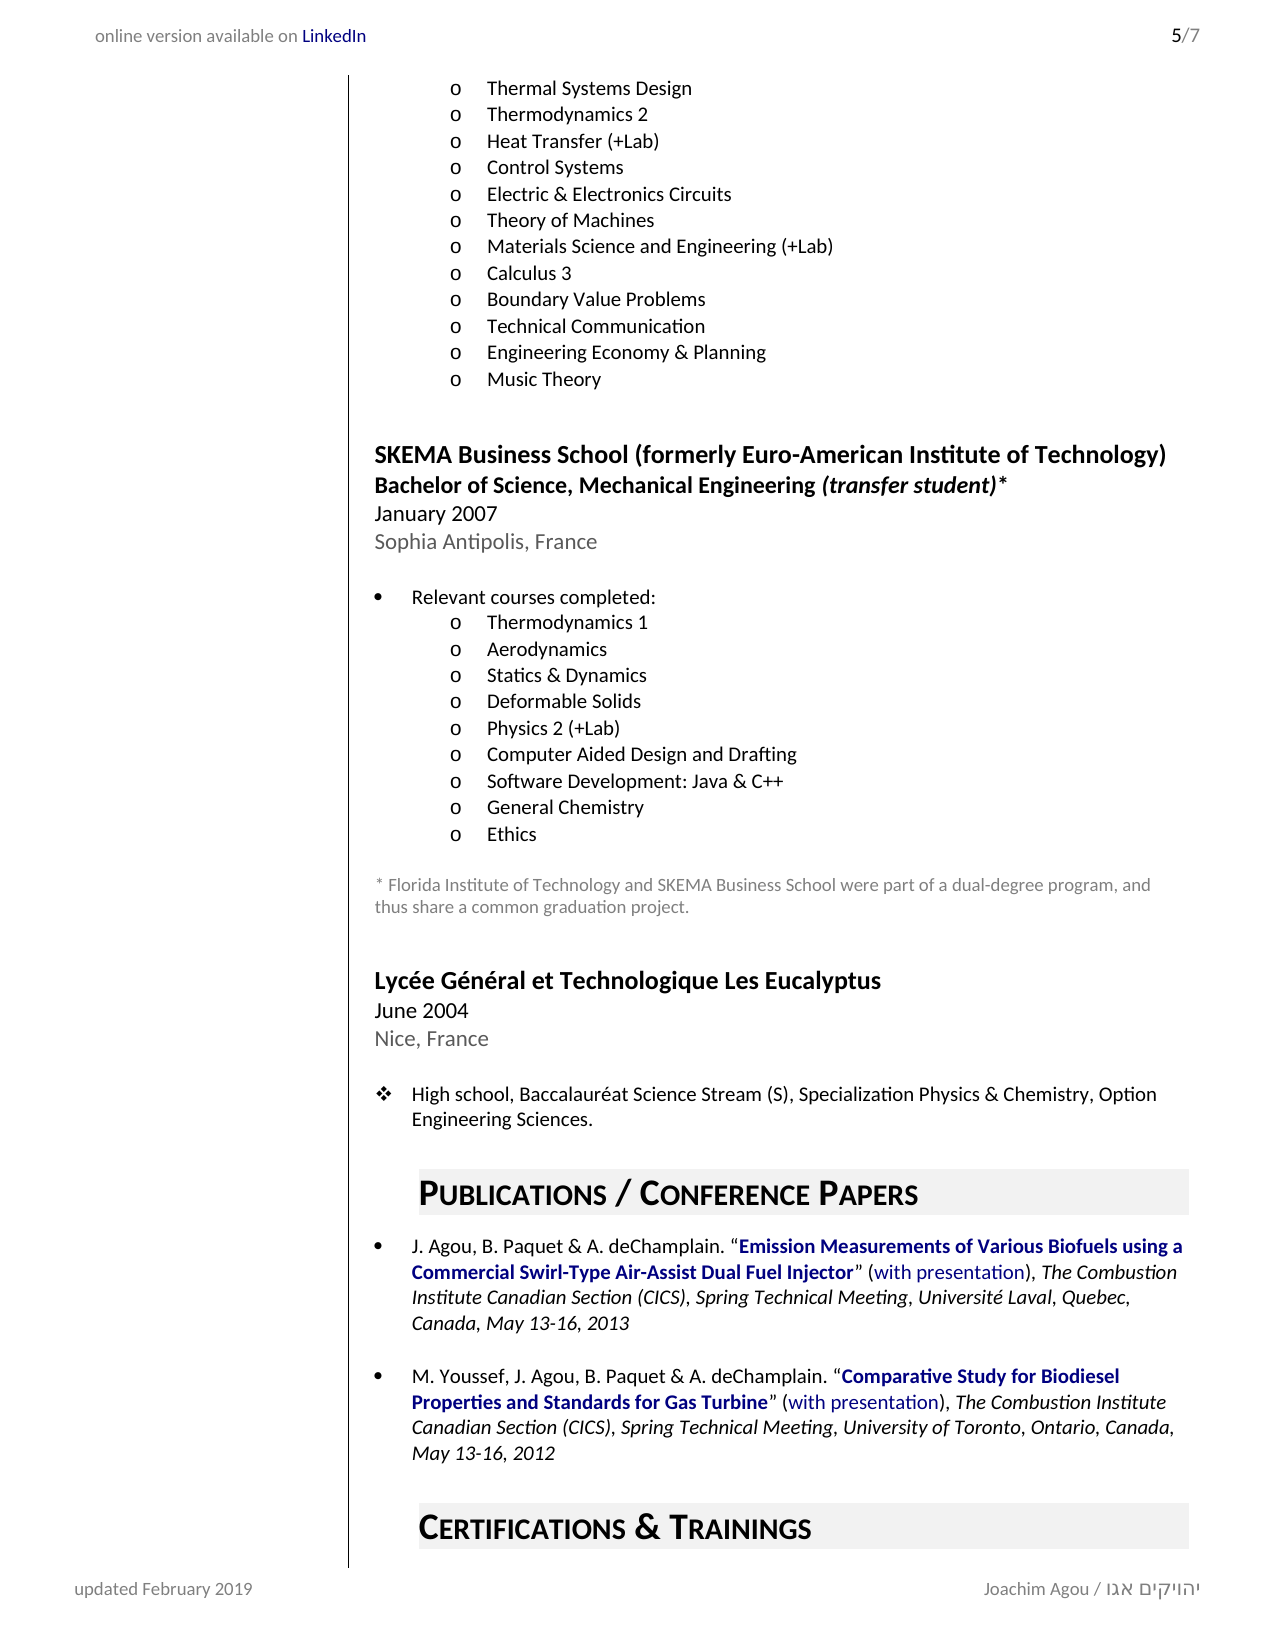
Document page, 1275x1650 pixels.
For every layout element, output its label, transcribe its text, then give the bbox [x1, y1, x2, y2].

table_header JOACHIM AGOU Mechanical Aerospace Engineer | Systems Integration Project Engineering | Project Management Experienced mechanical aerospace engineer with a combined 10+ years of dedication and proven ability in project engineering, prototype design/development, systems integration, quality assurance, and manufacturing methodologies. Throughout my various positions and projects in Aerospace and Energy industry, I always had pleasure forming trust-based relationships, solving complex customer problems, and leading teams to achieve challenging goals. My guiding principles are simple: work hard, lead by example and deliver a positive impact on every professional and personal engagement. Experience MDS Aero Support Corporation Gas Turbine Applications Engineer (Systems Integrator) December 2013 — Present Ottawa (ON), Canada Develop and deploy engine test facilities and test systems for aviation and industrial Gas Turbines with emphasis on Instrumentation and Software integration. A few projects I worked on: Maintenance, Repair, and Overhaul (MRO) facilities: Air France Industries KLM Engineering & Maintenance (France) – CFM56, GE90, GP7200, GEnx GKN Aerospace (Sweden) – Volvo RM12 (Gripen fighter jet) Vector Aerospace (Canada) – P&WC JT15D (multiple variants) Lockheed Martin Commercial Engine Solutions (Canada) – CFM56 (multiple variants) Safran Aircraft Engine Services Morocco (Morocco) – CFM56 (multiple variants) Research and Development (R&D) facilities: Rolls-Royce/ NASA Stennis Space Center (USA) – Outdoor Jet Engine Test Facility (development and certification testing) Safran Aircraft Engines (formerly Snecma) (France) – CFM LEAP (certification testing), CFM56 (endurance testing) MAN Energy Solutions (Germany) – Industrial Gas Turbine MGT6000-2S, MG8000-1S MDS AeroTest/ GLACIER Test Facility (Canada) – Emissions system support AVIC Commercial Aircraft Engines (ACAE) / Aeroengine Corporation of China (AECC) (China) – Fan, Booster, HPC, and Turbine (development testing) Define the relevant engine and facility parameters to be measured and calculated by the Data Acquisition System (DAS) for engine turbine testing. Configure Data Acquisition System (DAS), prepare post-analysis report templates, create real-time display pages, and automate test sequences to meet customer needs. Design the customer's operations consoles and the integration of HMI to control and monitor the DAS and facility equipment. Support customer's operations of engine testing during and beyond the commissioning phase (Field Service Representative) for extended periods (6+ months). Prepare and review technical documents: Engineering Specifications (ES), Design Briefs (DB), drawings (GA), Purchase Requests (PR), and Engineering Coordination Memos (ECM) for data acquisition software components, control/test systems, console design, and customer support. Write and run in-house and on-site Acceptance Test Procedures (ATP) to validate deliverables comply with contract technical and commercial requirements. Participate in on-site installation and commissioning of the Data Acquisition System (DAS), including performing on-site Acceptance Test Procedures (ATP) with clients. Use knowledge gained in the test cell environment to guide other engineering departments in the interpretation of customer requirements, and the design solutions required to meet those needs. Provide on-site and remote customer training in collaboration with Customer Service. Siemens Canada (formerly Rolls-Royce Canada), Research and Technology Combustion & Pollutant Emissions Engineer - Aerothermal (intern) January 2013 — August 2013 Montreal (QC), Canada Operated pollutants measurements with gas analyzers - FTIR/FID/O2 CEMS (Continuous Emission Monitoring Systems) - on Gas Turbine testbeds. Improved emissions data processing and analysis of non-conventional pollutants emissions. Evaluated the combustion performance of liquid (biodiesel blends) and gaseous (syngas blends) biofuels in terms of smoke & emissions and lean blow out. Characterized promising liquid and gaseous novel biofuels for use in industrial Gas Turbines to reduce greenhouse gases and potentially operation costs. Developed a robust numerical model for biofuels injection and combustion prediction (CFD). Compared biofuels with baseline fuels to examine the benefits while maintaining an acceptable overall combustion performance. Combustion Research Laboratory at Laval University Research & Teaching Assistant with Dr. Alain De Champlain January 2011 — December 2012 Quebec City (QC), Canada Developed biofuels (liquid & gaseous) applications for Gas Turbine and aircraft propulsion. Operated combustion gas emissions monitoring of swirl combustor via FTIR (Fourier Transformation Infrared) – spectroscopy technology. Executed experimental tests of spray using PIV (Particle Image Velocimetry). Computed fluid dynamics prediction (CFD) of biodiesel spray including swirler configurations with emphasis on penetration depth, droplet size, velocity and spreading. Designed and assembled experimental apparatus, conducted experiments, trained, and supervised international summer interns. Hands on work like soldering electrical circuits, wiring instruments, and assembling process equipment (mass flow controllers, piping, pumps, pressure chambers, heaters, valves, injectors, and heat exchangers). Deployed Data Acquisition System (DAS), calibrated instrumentation, performed tests, and troubleshot problems. Compiled VBA program to collate and analyze a large volume of experimental data. Critically analyzed data after tests and correlated it with empirical evidence. Optimized the testing process to enhance data collection and established a benchmark for quantifying test results. Authored comprehensive technical reports to document test protocol, safety procedures, equipment laboratory, and findings. Successfully completed WHMIS and WORKSMART health and safety training programs. Prepared MAE Thermodynamics lectures, showed demonstrations of experiential exercises, supervised laboratory lectures, and evaluated laboratory reports. Florida Institute of Technology Independent Study in Mechanical Engineering with Dr. Razvan Rusovici January 2010 — June 2010 Melbourne (FL), USA Developed adaptive structures research and finite element analysis in fluid dynamics and acoustic via CAD and CAE software (Pro/E, ANSYS, and CFX). Florida Tech Motorsports (FIT) Formula SAE Series with Stephanie Hopper and Dr. Youngsik Choi November 2008 — May 2009 Melbourne (FL) & Michigan International Speedway (MI), USA Supervised the powertrain division, dealing with engine management, differential, simulation, testing and optimization via CAD and CAE software (SolidWorks, Cosmos Design, and ANSYS). Designed and fabricated the composite bodywork. Created the Florida Tech Motorsports website. Prestige Dentaire Service Engineer (intern) June — July 2006 Nice, France Executed maintenance of dental equipment. Overhauled mechanical, plumbing, and electrical devices. Tsahal, Israeli Army Training Program Military Experience (volunteer): Sar El Program July — August 2005 Hatzerim Air Force Base, Israel Skills & Abilities Industry Knowledge: System Integration, Systems Engineering, Project Engineering, Project Management, Aerospace Engineering , Business Strategy, Testing and Simulations Domain Expertise: Turbomachinery, Gas Turbines/ Jet Engines/Propulsion, Data Acquisition Systems, Aerodynamics, Thermodynamics, Combustion, Fluid Dynamics Tools & Technologies Computational Fluid Dynamics (CFD): ANSYS FLUENT, CFX, ANSYS ICEM CFD (Mesh Generation), GAMBIT. Solid Modeling (CAD)/ Finite Element Analysis (FEA): AutoCAD, SolidWorks, Pro/ENGINEER & Creo, CATIA, ANSYS Workbench Platform, ANSYS Parametric Design Language (APDL), Cosmos Design, Solid Concepts, CNC Software/Mastercam. Data Acquisition (DAQ): NI LabVIEW, proDAS (MDS Aero Support Corp), LaVision FlowMaster (PIV). Development Tools: Matlab, Java, MS Excel/VBA, SQL, HTML Programming, LaTex, Mediawiki, Wi-Fi security and pentesting (Kali Linux). Computer Skills: Microsoft Office, NetBeans, MATLAB, Mathcad, Maple, Adobe Dreamweaver, Adobe Photoshop/ Lightroom, Adobe Premiere Pro, VMWare (Virtualization), Linux. Interpersonal Skills: Problem Solving, Team Leadership, Engineering Management, Training, Teaching, Negotiation Languages: English (Bilingual), French (Native), Spanish (Limited working), Italian (Elementary), Hebrew (Elementary) Education Laval University Master of Science (M.S.), Mechanical Engineering with Experimental Thesis. (ABD) December 2013 Quebec City (QC), Canada Research Assistant (Combustion Laboratory). Teaching Assistant (MAE Thermodynamics). Laser Safety Certificate & WHMIS (Workplace Hazardous Materials Information System) qualified. Relevant courses completed: Combustion Fundamentals (+CFD) Internal Combustion Engines (+CFD) Propulsion/ Air-breathing Engines (+CFD) Data Acquisition and Signal Conditioning Systems Optimization Control Systems Carleton University Summer Program, Mechanical Engineering Summer 2012 Ottawa (ON), Canada Experimental tests of spray using PIV (Particle Image Velocimetry) and PDPA (Phase Doppler Particle Analyzer). Florida Institute of Technology Bachelor of Science, Mechanical Engineering (transfer student)* May 2010 Melbourne (FL), USA Formula SAE member. Powertrain Division and Bodywork designer. Relevant courses completed: Computer-Aided Engineering Aerodynamics and Flight Mechanics Design of Machine Elements Mechanical Vibrations Fluid Mechanics (+Lab) Heating Ventilation and Air Conditioning (HVAC) Mechanical Engineering Design 2 Thermal Systems Design Thermodynamics 2 Heat Transfer (+Lab) Control Systems Electric & Electronics Circuits Theory of Machines Materials Science and Engineering (+Lab) Calculus 3 Boundary Value Problems Technical Communication Engineering Economy & Planning Music Theory SKEMA Business School (formerly Euro-American Institute of Technology) Bachelor of Science, Mechanical Engineering (transfer student)* January 2007 Sophia Antipolis, France Relevant courses completed: Thermodynamics 1 Aerodynamics Statics & Dynamics Deformable Solids Physics 2 (+Lab) Computer Aided Design and Drafting Software Development: Java & C++ General Chemistry Ethics * Florida Institute of Technology and SKEMA Business School were part of a dual-degree program, and thus share a common graduation project. Lycée Général et Technologique Les Eucalyptus June 2004 Nice, France High school, Baccalauréat Science Stream (S), Specialization Physics & Chemistry, Option Engineering Sciences. Publications / Conference Papers J. Agou, B. Paquet & A. deChamplain. “Emission Measurements of Various Biofuels using a Commercial Swirl-Type Air-Assist Dual Fuel Injector” (with presentation), The Combustion Institute Canadian Section (CICS), Spring Technical Meeting, Université Laval, Quebec, Canada, May 13-16, 2013 M. Youssef, J. Agou, B. Paquet & A. deChamplain. “Comparative Study for Biodiesel Properties and Standards for Gas Turbine” (with presentation), The Combustion Institute Canadian Section (CICS), Spring Technical Meeting, University of Toronto, Ontario, Canada, May 13-16, 2012 Certifications & Trainings Aerial Lifts & Aerial Work Platforms, Worksite Safety Compliance Center, Certificate 156AWP-64 Airport Security Awareness Training Certificate, Butterfly Aero Training, License GB81580A20140623 Elevated Work Platform - Safety Training, CRS Contractors Rental Supply Emergency First Aid – Cardiopulmonary resuscitation (CPR) and automated external defibrillator (AED), Canadian Red Cross, Jennifer Sybrandy, Certificate 30200842 AODA Customer Service Training, MDS Aero Support Corporation Fall Protection - Safety Training, CRS Contractors Rental Supply Instant HR - Workplace Hazards Training, MDS Aero Support Corporation Laser Safety Certificate, Université Laval, License CAN/CSA E-60825-1:03; IEC 60825-1 Lockout/Tagout - Control of Hazardous Energy Training, MDS Aero Support Corporation NEXUS, Canada Border Services Agency Occupational Health and Safety Awareness Training for Workers in Ontario, MDS Aero Support Corporation WHMIS Training, MDS Aero Support Corporation WHMIS (Workplace Hazardous Materials Information System), Université Laval Working at Heights Training, Safety Training Ottawa, Debbie Desaulniers Awards Engineering & Science Student Design Showcase April 2009 Melbourne, FL Best Mechanical Engineering Senior Design Project award with Formula SAE Project (Florida Tech Motorsports). Groups & Associations American Society of Mechanical Engineers (ASME), Member #102114839 Society of Automotive Engineers International (SAE), Member since 2009 Professional Engineers and Geoscientists Newfoundland & Labrador (PEGNL) Interests Soccer, Karate (purple belt), Windsurfing (purple sail), Wakeboarding, Cycling, Skiing. Cinema, Music (DJ), Photography & Graphic Design, Traveling, High-Tech, Innovation. References John Perrin Manager of nxDAS group MDS Aero Support Corporation, Suite 200, 1220 Old Innes Road, Ottawa, Ontario, K1B 3V3, Canada Phone: +1 (613) 744-5794 x2358 E-mail: john.perrin@mdsaero.com Qing Li Software Specialist, Manager of Applications group MDS Aero Support Corporation, Suite 200, 1220 Old Innes Road, Ottawa, Ontario, K1B 3V3, Canada Phone: +1 (613) 744-5794 x2284 E-mail: qing.li@mdsaero.com Christian Bourgeois Director of Measurement Engineering MDS Aero Support Corporation, Suite 200, 1220 Old Innes Road, Ottawa, Ontario, K1B 3V3, Canada Phone: +1 (613) 744-5794 x2233 E-mail: christian.bourgeois@mdsaero.com Dr. Alain de Champlain Director & Professor, Head of Combustion Research Laboratory. Department of Mechanical & Aerospace Engineering Laval University, 1065 Avenue de la Médecine, Quebec City, Quebec, G1V 0A6, Canada Phone: +1 (438) 656-2131 x2198 E-mail: alain.dechamplain@gmc.ulaval.ca Bernard Paquet Research Engineer, Supervisor of Combustion Research Laboratory. Department of Mechanical & Aerospace Engineering Laval University, 1065 Avenue de la Médecine, Quebec City, Quebec, G1V 0A6, Canada Phone: +1 (438) 656-2131 x6809 E-mail: bernard.paquet@gmc.ulaval.ca Dr. Robert Gordon Combustion Specialist, Team Leader of Research & Technology division. Rolls-Royce Canada, 9500 Côte de Liesse, Montreal, Quebec, H8T 1A2, Canada Phone: +1 (514) 636-0964 x7316 E-mail: robert.gordon2@rolls-royce.com Dr. Yan Grasselli Academic Head of Bachelor programs and Head of the Environmental and Marine Sciences Bachelor department. SKEMA Business School, 60 rue Dostoïevski, 06902 Sophia Antipolis, France Phone: +33 (0) 4 93 95 44 03 E-mail: yan.grasselli@skema.edu Personal references available upon request. [349, 75, 1200, 1567]
table_header [59, 75, 348, 1567]
